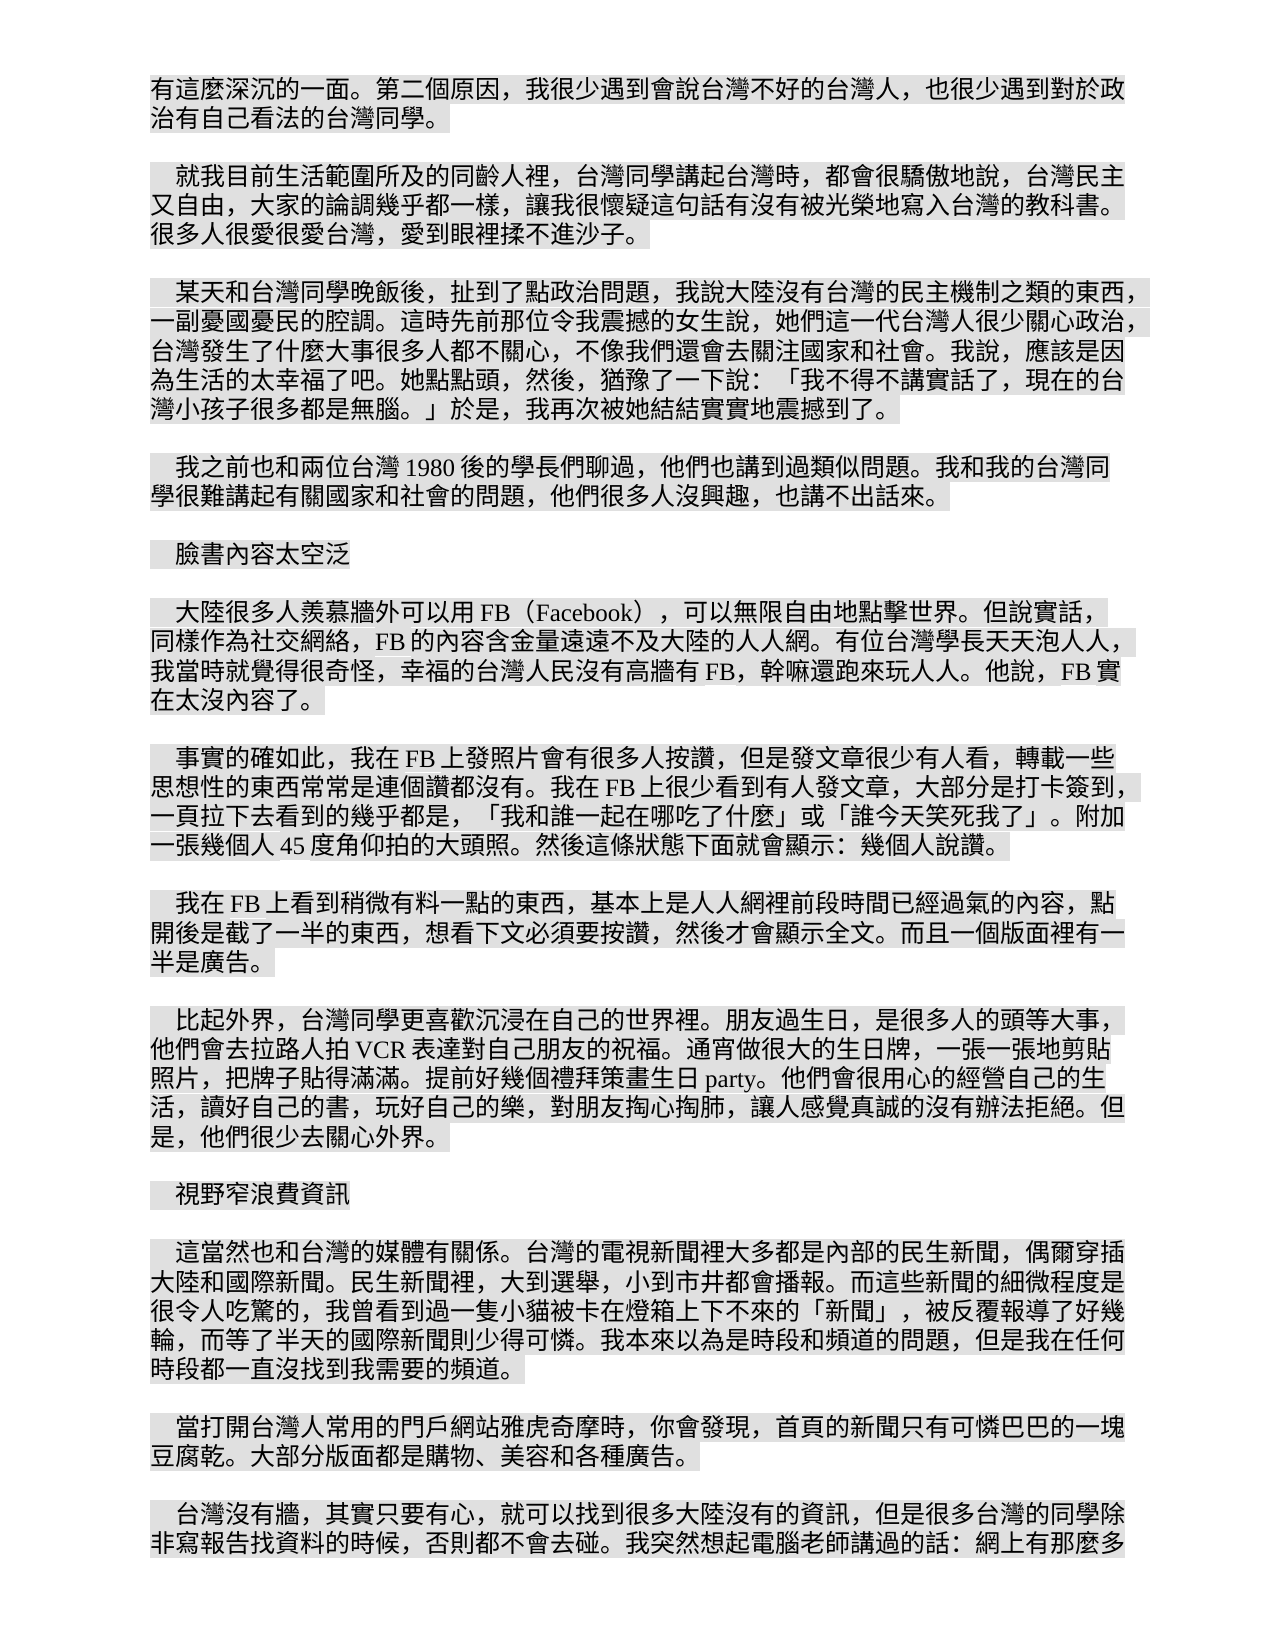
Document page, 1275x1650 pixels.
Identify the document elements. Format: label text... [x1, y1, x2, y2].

text 李同學（或李老师？）天天在贴新闻，我也来贴一个。是一个大陆学生在台湾的见闻感受。真是说到我心里去了。 我常去台湾，记得有一次在高雄，在电视上看到有关北韩的报道，以前没见过的，着实让我兴奋了好一阵子。可是就那一次，以后每次看电视都是岛里的那点事。小猫卡着下不来变成国内要闻各大台轮番播不算什么，我看到过好多类似的，每次都不敢相信自己的眼睛。 大陆的电视我基本不看的，他们有他们更大的问题。但是台湾有这么好的条件，应该要好很多倍才是呀。 -------------------------------------------------- 大陸人在台灣－孤島與高牆 2012-01-15 01:44 旺報 【（蔡博藝／浙江湖州）】 我和台灣同學的交往互動中偶爾也會扯到「國家大事」，這個沒有辦法避免。 有一天和兩個台灣同學看電視，新聞正好在報藍綠互掐，我同學就罵他們搞得亂糟糟。我在一旁苦笑：「至少你們還有機會真正地投票。」她則一臉不屑說：「我有票也不去投。」我問她為什麼，她很認真說：「這些人都不配我的選票。」我當場被她震撼到。 對政治少有看法 震撼的原因有兩個，首先這個女生是個平日裡瘋瘋癲癲，有點脫線的性格，沒想到她會有這麼深沉的一面。第二個原因，我很少遇到會說台灣不好的台灣人，也很少遇到對於政治有自己看法的台灣同學。 就我目前生活範圍所及的同齡人裡，台灣同學講起台灣時，都會很驕傲地說，台灣民主又自由，大家的論調幾乎都一樣，讓我很懷疑這句話有沒有被光榮地寫入台灣的教科書。很多人很愛很愛台灣，愛到眼裡揉不進沙子。 某天和台灣同學晚飯後，扯到了點政治問題，我說大陸沒有台灣的民主機制之類的東西，一副憂國憂民的腔調。這時先前那位令我震撼的女生說，她們這一代台灣人很少關心政治，台灣發生了什麼大事很多人都不關心，不像我們還會去關注國家和社會。我說，應該是因為生活的太幸福了吧。她點點頭，然後，猶豫了一下說：「我不得不講實話了，現在的台灣小孩子很多都是無腦。」於是，我再次被她結結實實地震撼到了。 我之前也和兩位台灣1980後的學長們聊過，他們也講到過類似問題。我和我的台灣同學很難講起有關國家和社會的問題，他們很多人沒興趣，也講不出話來。 臉書內容太空泛 大陸很多人羨慕牆外可以用FB（Facebook），可以無限自由地點擊世界。但說實話，同樣作為社交網絡，FB的內容含金量遠遠不及大陸的人人網。有位台灣學長天天泡人人，我當時就覺得很奇怪，幸福的台灣人民沒有高牆有FB，幹嘛還跑來玩人人。他說，FB實在太沒內容了。 事實的確如此，我在FB上發照片會有很多人按讚，但是發文章很少有人看，轉載一些思想性的東西常常是連個讚都沒有。我在FB上很少看到有人發文章，大部分是打卡簽到，一頁拉下去看到的幾乎都是，「我和誰一起在哪吃了什麼」或「誰今天笑死我了」。附加一張幾個人45度角仰拍的大頭照。然後這條狀態下面就會顯示：幾個人說讚。 我在FB上看到稍微有料一點的東西，基本上是人人網裡前段時間已經過氣的內容，點開後是截了一半的東西，想看下文必須要按讚，然後才會顯示全文。而且一個版面裡有一半是廣告。 比起外界，台灣同學更喜歡沉浸在自己的世界裡。朋友過生日，是很多人的頭等大事，他們會去拉路人拍VCR表達對自己朋友的祝福。通宵做很大的生日牌，一張一張地剪貼照片，把牌子貼得滿滿。提前好幾個禮拜策畫生日party。他們會很用心的經營自己的生活，讀好自己的書，玩好自己的樂，對朋友掏心掏肺，讓人感覺真誠的沒有辦法拒絕。但是，他們很少去關心外界。 視野窄浪費資訊 這當然也和台灣的媒體有關係。台灣的電視新聞裡大多都是內部的民生新聞，偶爾穿插大陸和國際新聞。民生新聞裡，大到選舉，小到市井都會播報。而這些新聞的細微程度是很令人吃驚的，我曾看到過一隻小貓被卡在燈箱上下不來的「新聞」，被反覆報導了好幾輪，而等了半天的國際新聞則少得可憐。我本來以為是時段和頻道的問題，但是我在任何時段都一直沒找到我需要的頻道。 當打開台灣人常用的門戶網站雅虎奇摩時，你會發現，首頁的新聞只有可憐巴巴的一塊豆腐乾。大部分版面都是購物、美容和各種廣告。 台灣沒有牆，其實只要有心，就可以找到很多大陸沒有的資訊，但是很多台灣的同學除非寫報告找資料的時候，否則都不會去碰。我突然想起電腦老師講過的話：網上有那麼多的資訊，但是你們都不去看，不去用，把資訊都浪費了，世界很大，眼光要放開去，不要局限在自己的身邊。 誠然，我身邊的同學還都只有大一，他們很多人剛剛成年，但是有些觀念和意識不是一兩天形成的。我不知道4年後我的同學會對台灣，對兩岸，對世界，對未來會有什麼看法。但是我真的希望他們能好好利用自己身邊的資源，要知道他們可以觸及的很多資源，是我們對岸的同齡人十分艷羨的。 很多人抱怨大陸扼殺了太多年輕人的夢想，在牆內一直被各種和諧欺騙，很羨慕台灣的自由開放。但其實台灣一部分人的島國意識非常強烈，生活在自己的小世界裡。這和在牆內伸著脖子看世界的大陸人比起來真的弱爆了，後者至少渴望知道外面的世界，而前者，世界明明向你敞開，你卻要別過臉去，自己把自己堵在牆角。 我們每個人，每群人，都有成為孤島的可能性。但是要不要成為孤島，很大程度上不是取決於外部條件，而是取決於自身因素。 [150, 75, 1125, 1558]
